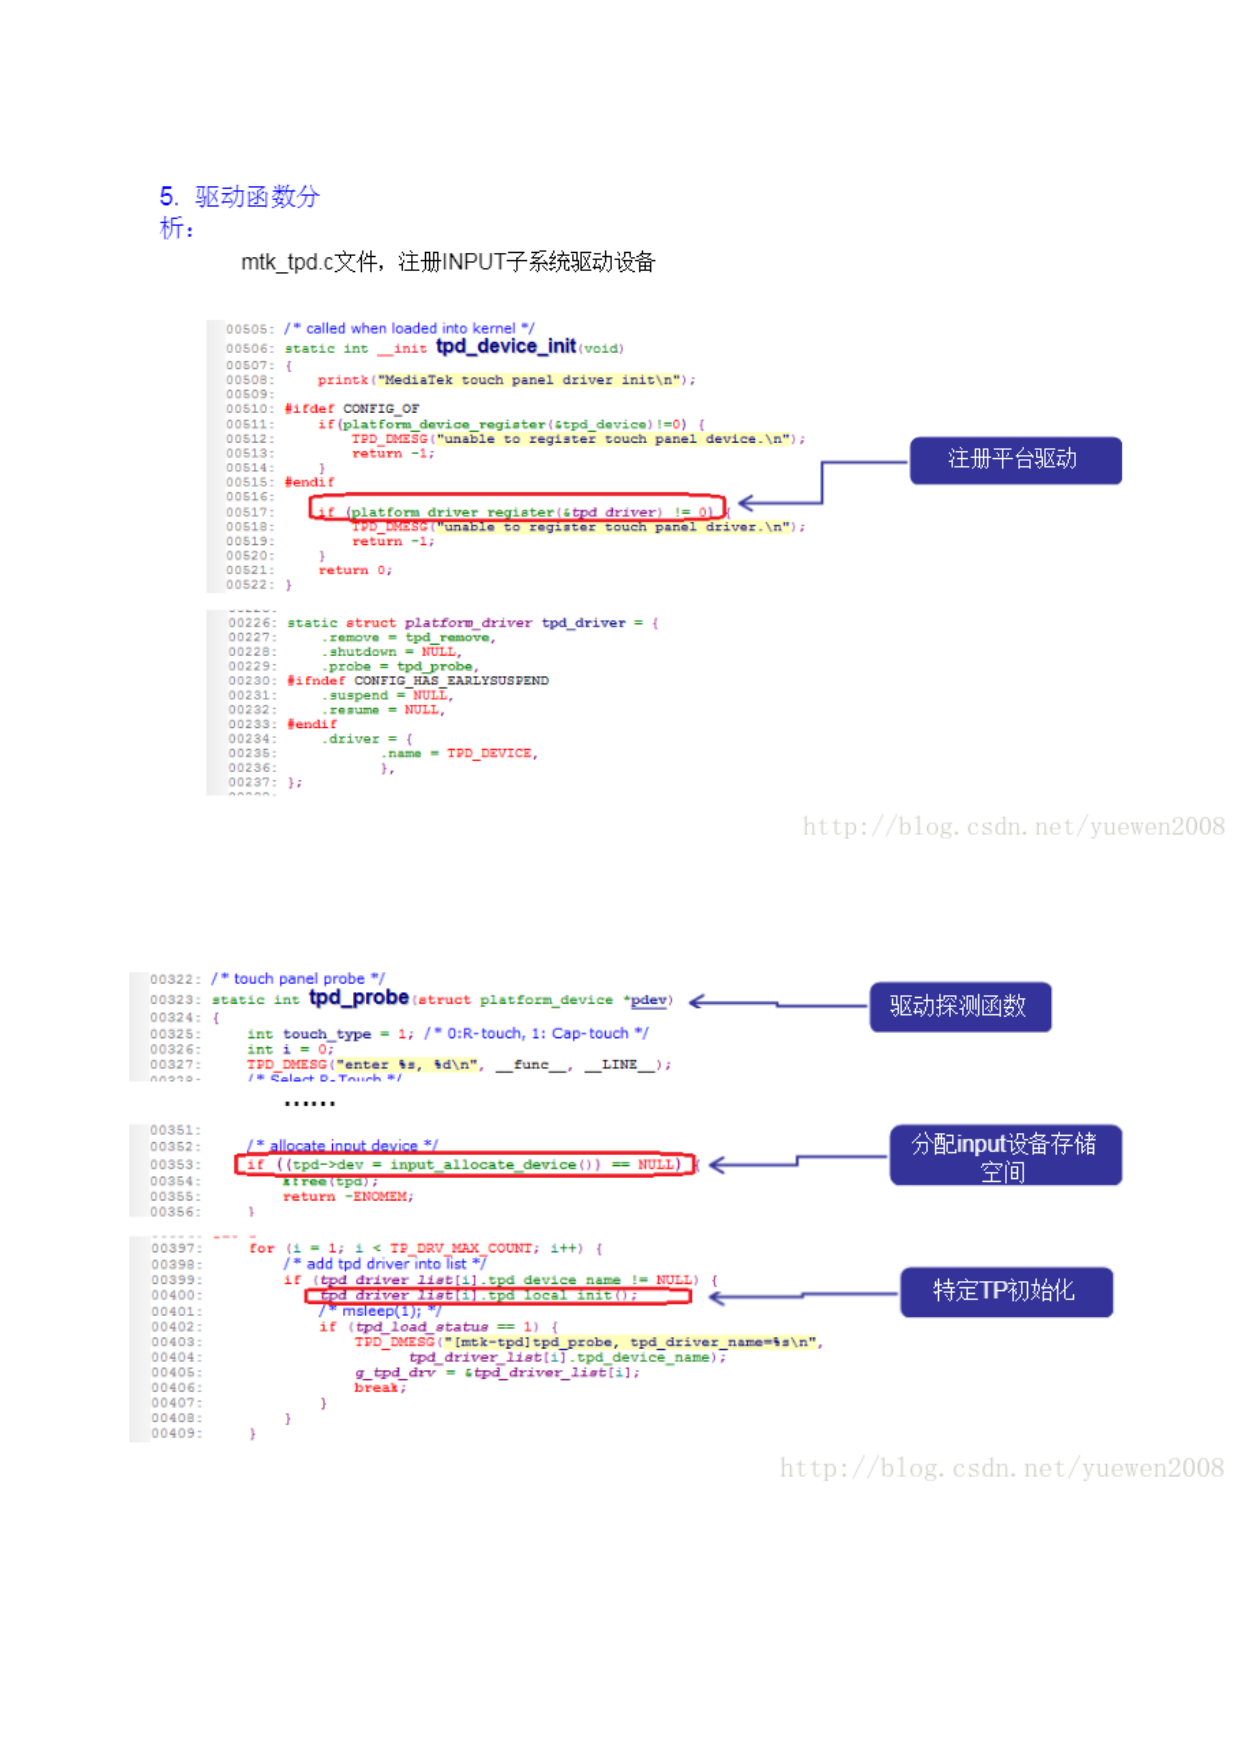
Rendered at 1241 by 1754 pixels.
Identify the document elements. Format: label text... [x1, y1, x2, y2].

text MTK TP 驱动分析 [118, 118, 1122, 155]
text MTK TP 驱动分析 [118, 854, 1122, 928]
text MTK TP 驱动分析 [118, 1497, 1122, 1534]
picture [118, 928, 1241, 1497]
picture [118, 155, 1241, 854]
